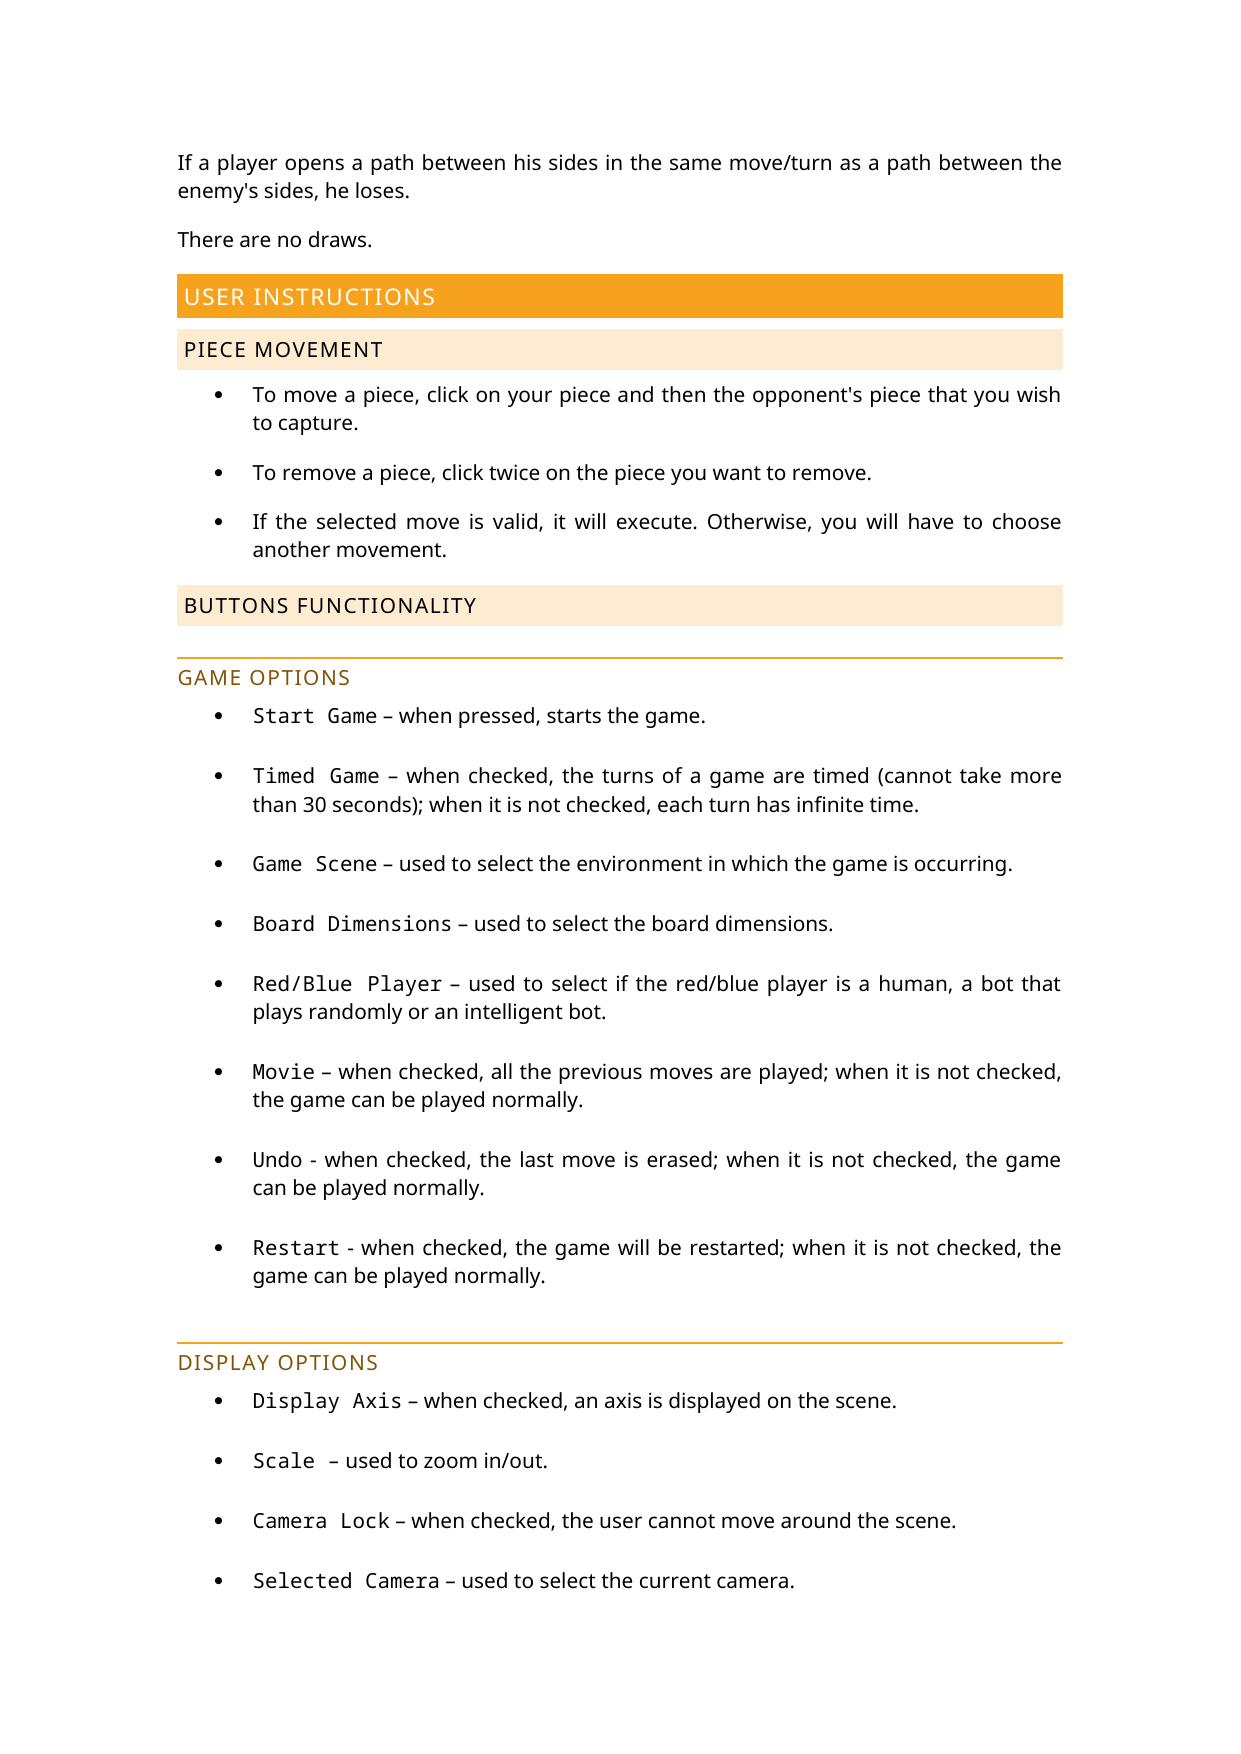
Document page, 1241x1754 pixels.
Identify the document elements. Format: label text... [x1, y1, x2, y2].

list Timed Game – when checked, the turns of a game are timed (cannot take more than 30 seconds); when it is not checked, each turn has infinite time. [215, 761, 1063, 818]
subtitle Buttons Functionality [184, 591, 1057, 619]
list Red/Blue Player – used to select if the red/blue player is a human, a bot that plays randomly or an intelligent bot. [215, 969, 1063, 1026]
list Display Axis – when checked, an axis is displayed on the scene. [215, 1387, 1063, 1415]
list Undo - when checked, the last move is erased; when it is not checked, the game can be played normally. [215, 1145, 1063, 1202]
subtitle Game Options [177, 659, 1063, 691]
text There are no draws. [177, 225, 1063, 254]
list To move a piece, click on your piece and then the opponent's piece that you wish to capture. [215, 380, 1063, 437]
list Board Dimensions – used to select the board dimensions. [215, 909, 1063, 937]
list Selected Camera – used to select the current camera. [215, 1566, 1063, 1594]
list Movie – when checked, all the previous moves are played; when it is not checked, the game can be played normally. [215, 1057, 1063, 1114]
list Game Scene – used to select the environment in which the game is occurring. [215, 849, 1063, 878]
list Scale – used to zoom in/out. [215, 1446, 1063, 1475]
text If a player opens a path between his sides in the same move/turn as a path between the enemy's sides, he loses. [177, 148, 1063, 204]
subtitle Display Options [177, 1344, 1063, 1376]
list If the selected move is valid, it will execute. Otherwise, you will have to choose another movement. [215, 507, 1063, 564]
subtitle Piece Movement [184, 335, 1057, 363]
list Start Game – when pressed, starts the game. [215, 702, 1063, 730]
list Restart - when checked, the game will be restarted; when it is not checked, the game can be played normally. [215, 1233, 1063, 1290]
subtitle User Instructions [184, 281, 1057, 312]
list To remove a piece, click twice on the piece you want to remove. [215, 458, 1063, 486]
list Camera Lock – when checked, the user cannot move around the scene. [215, 1506, 1063, 1534]
